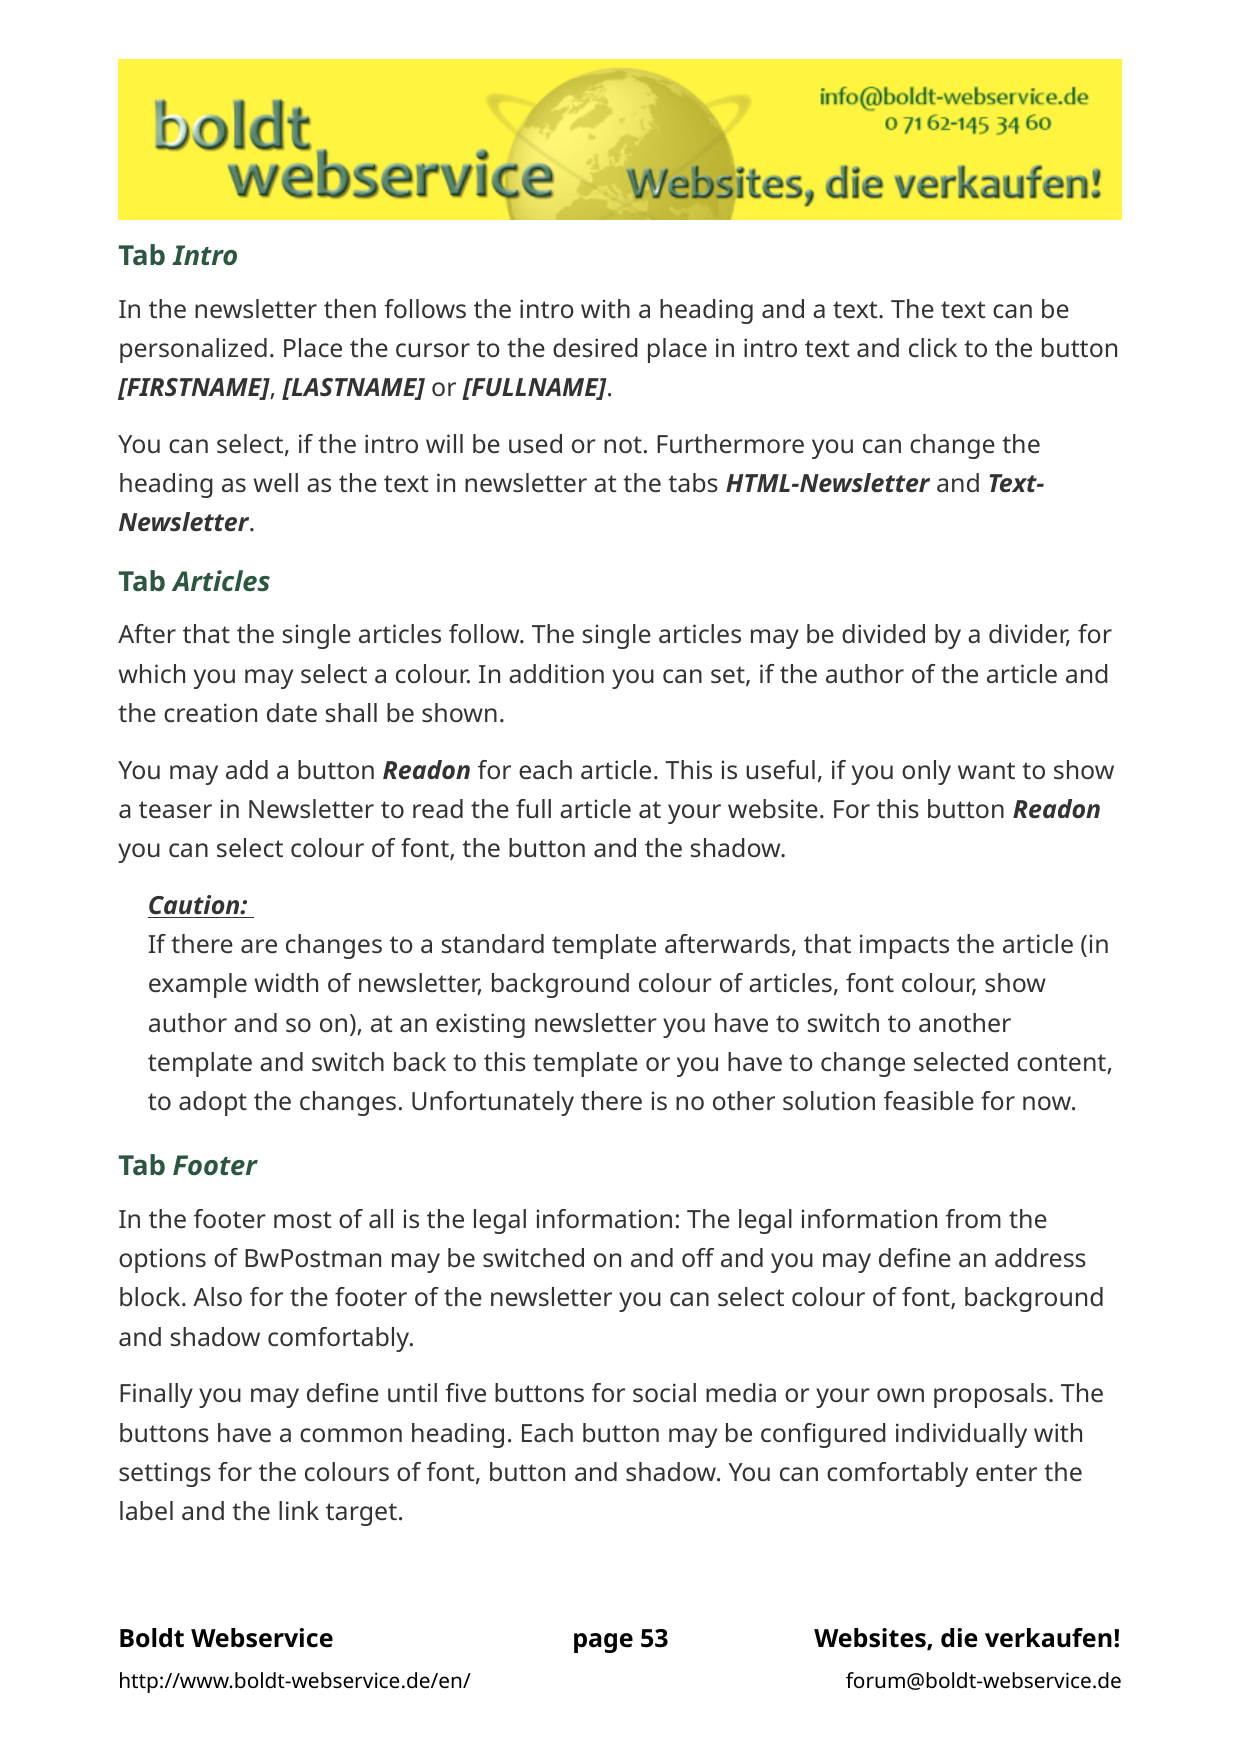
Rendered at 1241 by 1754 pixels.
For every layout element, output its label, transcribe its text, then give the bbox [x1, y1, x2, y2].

text In the newsletter then follows the intro with a heading and a text. The text can be personalized. Place the cursor to the desired place in intro text and click to the button [FIRSTNAME], [LASTNAME] or [FULLNAME]. [118, 291, 1122, 404]
text You may add a button Readon for each article. This is useful, if you only want to show a teaser in Newsletter to read the full article at your website. For this button Readon you can select colour of font, the button and the shadow. [118, 752, 1122, 865]
subtitle Tab Intro [118, 236, 1122, 274]
text In the footer most of all is the legal information: The legal information from the options of BwPostman may be switched on and off and you may define an address block. Also for the footer of the newsletter you can select colour of font, background and shadow comfortably. [118, 1202, 1122, 1353]
text Finally you may define until five buttons for social media or your own proposals. The buttons have a common heading. Each button may be configured individually with settings for the colours of font, button and shadow. You can comfortably enter the label and the link target. [118, 1376, 1122, 1528]
text Caution: If there are changes to a standard template afterwards, that impacts the article (in example width of newsletter, background colour of articles, font colour, show author and so on), at an existing newsletter you have to switch to another template and switch back to this template or you have to change selected content, to adopt the changes. Unfortunately there is no other solution feasible for now. [148, 887, 1122, 1118]
subtitle Tab Footer [118, 1146, 1122, 1184]
text You can select, if the intro will be used or not. Furthermore you can change the heading as well as the text in newsletter at the tabs HTML-Newsletter and Text-Newsletter. [118, 427, 1122, 539]
picture [118, 59, 1123, 220]
subtitle Tab Articles [118, 562, 1122, 599]
text After that the single articles follow. The single articles may be divided by a divider, for which you may select a colour. In addition you can set, if the author of the article and the creation date shall be shown. [118, 617, 1122, 729]
